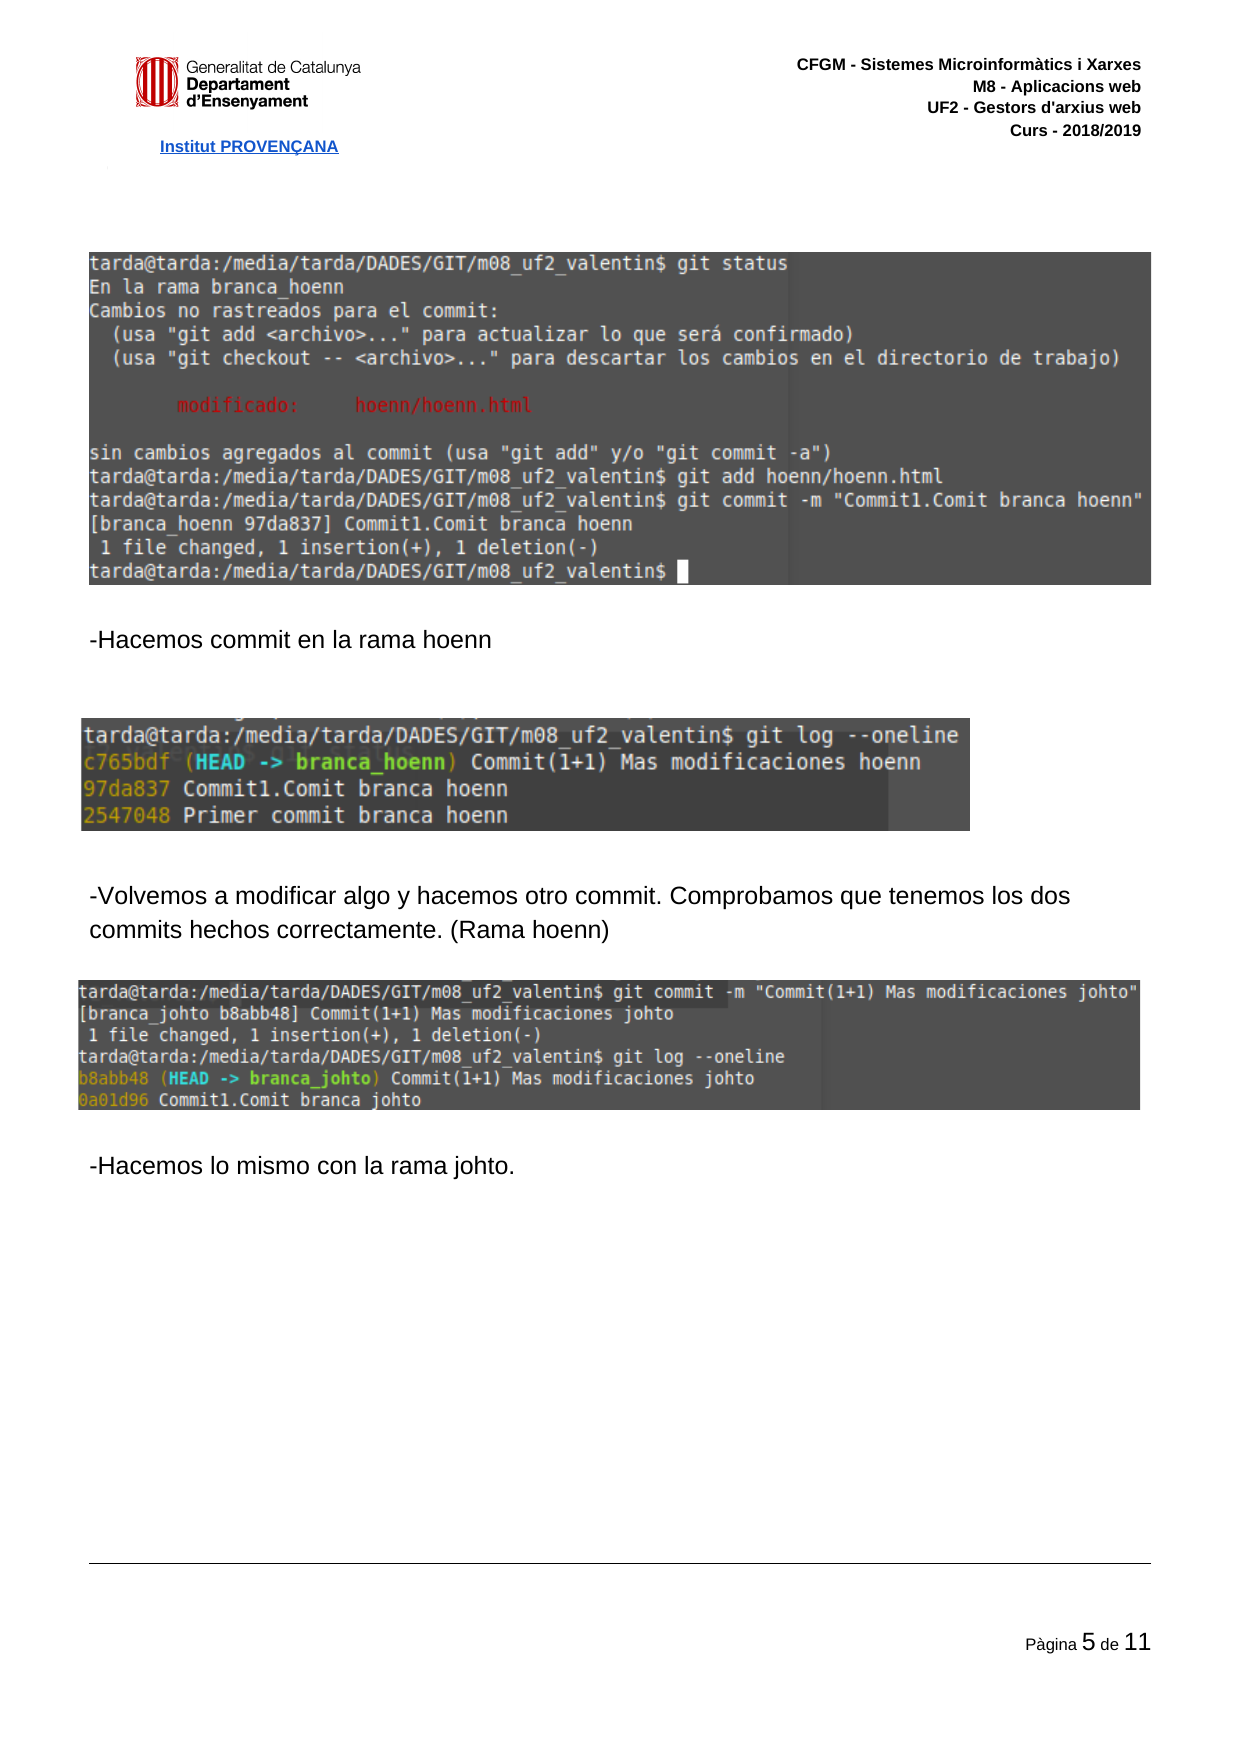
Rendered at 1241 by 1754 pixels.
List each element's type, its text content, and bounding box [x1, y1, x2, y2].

picture [99, 32, 397, 133]
picture [78, 980, 1141, 1110]
picture [80, 718, 970, 831]
text -Hacemos commit en la rama hoenn [89, 585, 1151, 654]
picture [89, 252, 1152, 585]
text -Hacemos lo mismo con la rama johto. [89, 979, 1151, 1179]
text -Volvemos a modificar algo y hacemos otro commit. Comprobamos que tenemos los dos commits hechos correctamente. (Rama hoenn) [89, 881, 1151, 944]
